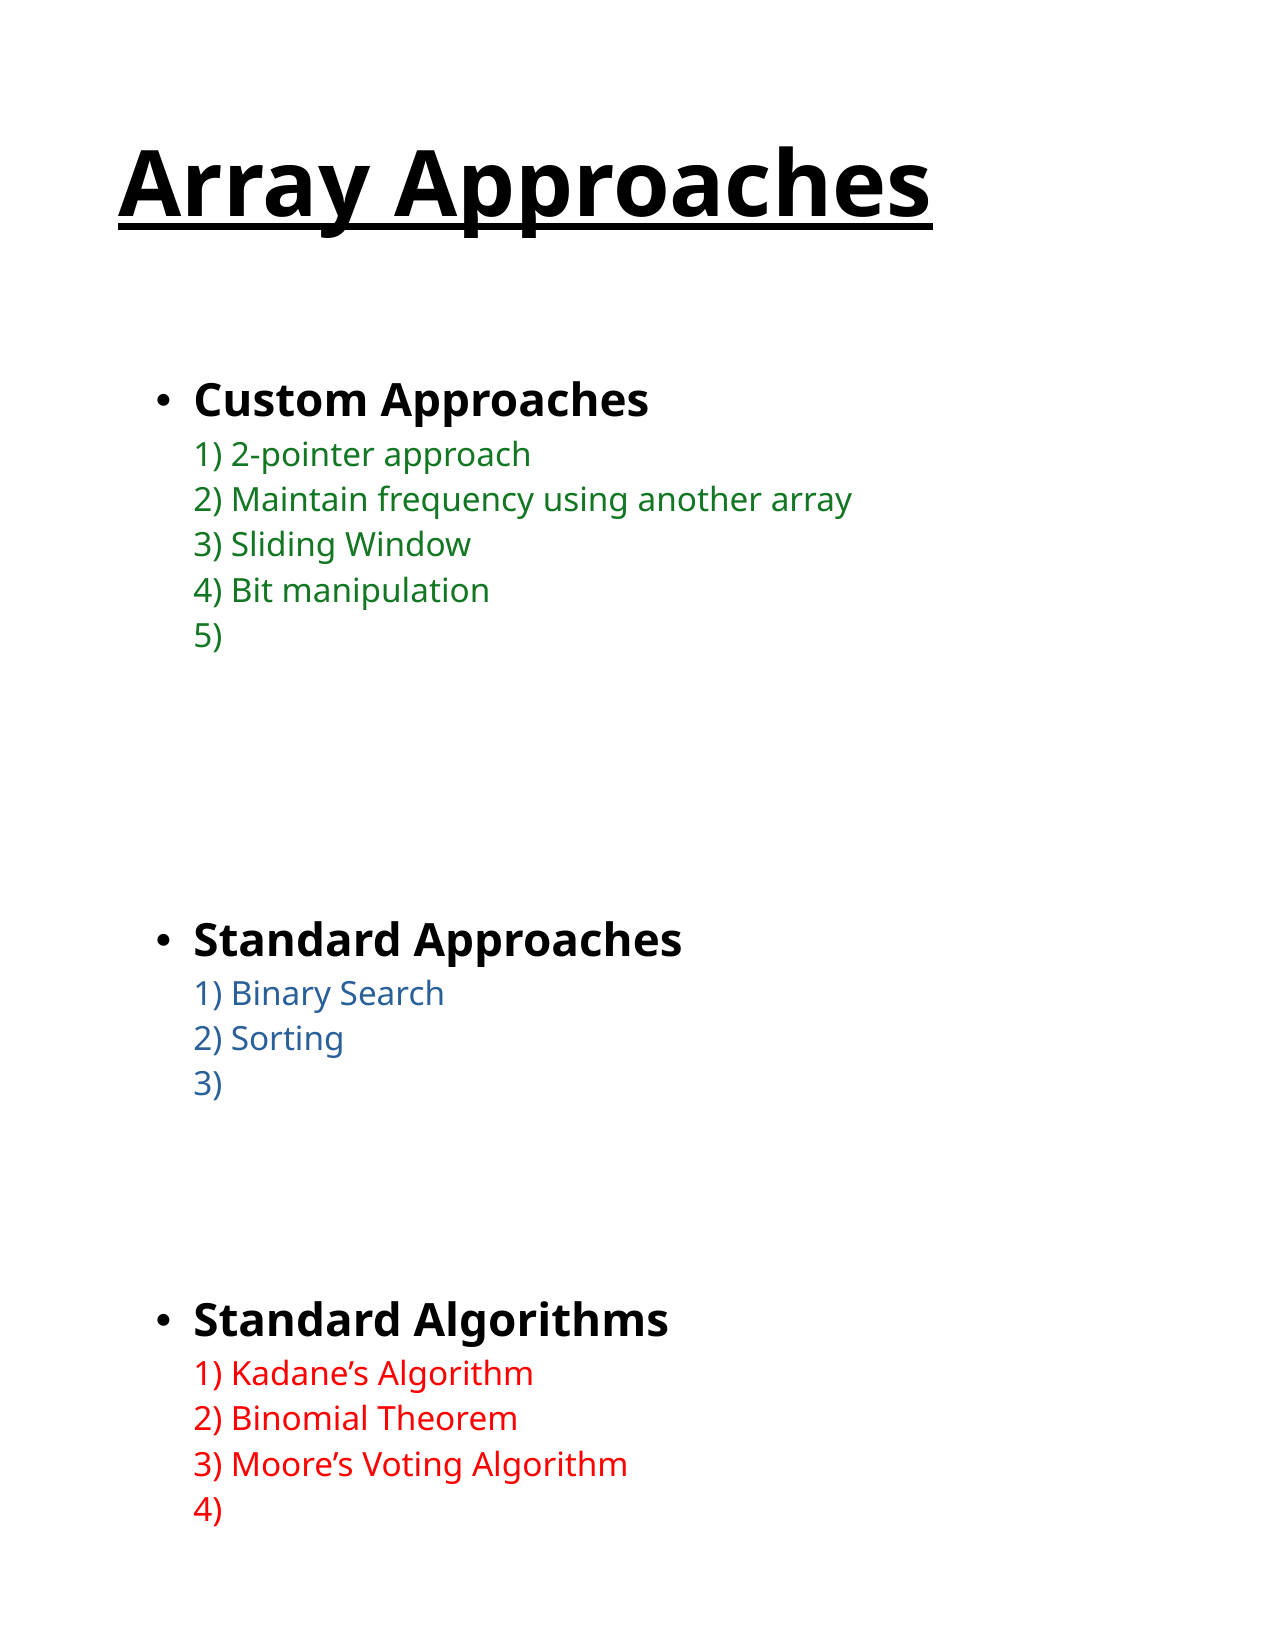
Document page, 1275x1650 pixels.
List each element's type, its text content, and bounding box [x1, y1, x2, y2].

list Standard Approaches [156, 907, 1157, 969]
list Custom Approaches [156, 368, 1157, 430]
list Kadane’s Algorithm [193, 1350, 1157, 1395]
list 2-pointer approach [193, 430, 1157, 476]
list Sorting [193, 1015, 1157, 1060]
list Standard Algorithms [156, 1287, 1157, 1350]
list Moore’s Voting Algorithm [193, 1441, 1157, 1486]
text Array Approaches [118, 118, 1157, 243]
list Bit manipulation [193, 567, 1157, 612]
list Binary Search [193, 969, 1157, 1015]
list Maintain frequency using another array [193, 476, 1157, 521]
list Binomial Theorem [193, 1395, 1157, 1441]
list Sliding Window [193, 521, 1157, 567]
